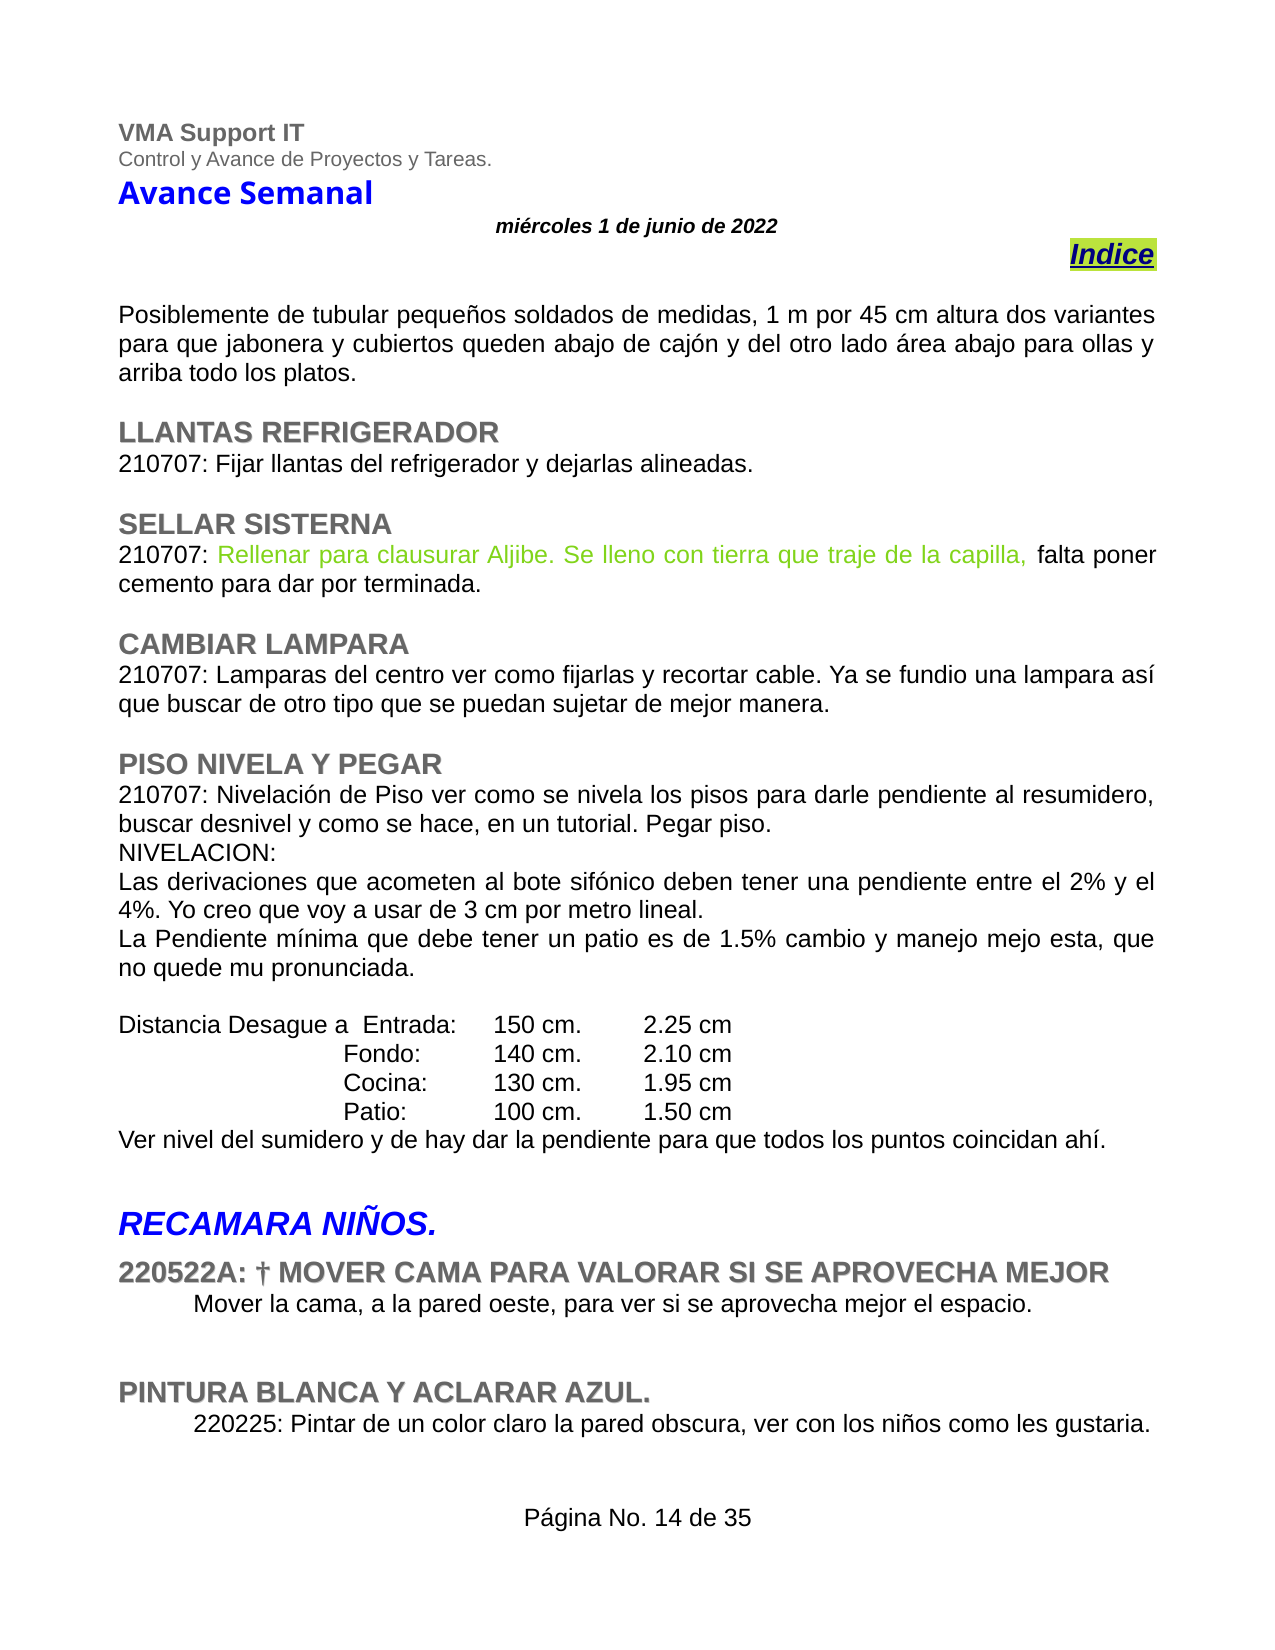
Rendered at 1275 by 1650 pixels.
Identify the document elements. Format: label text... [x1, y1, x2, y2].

subtitle SELLAR SISTERNA [118, 507, 1157, 540]
text Mover la cama, a la pared oeste, para ver si se aprovecha mejor el espacio. [193, 1289, 1157, 1317]
subtitle PINTURA BLANCA Y ACLARAR AZUL. [118, 1375, 1157, 1409]
subtitle LLANTAS REFRIGERADOR [118, 415, 1157, 449]
subtitle 220522A: † MOVER CAMA PARA VALORAR SI SE APROVECHA MEJOR [118, 1255, 1157, 1289]
subtitle RECAMARA NIÑOS. [118, 1204, 1157, 1242]
text 210707: Lamparas del centro ver como fijarlas y recortar cable. Ya se fundio una lampara así que buscar de otro tipo que se puedan sujetar de mejor manera. [118, 660, 1157, 718]
text 220225: Pintar de un color claro la pared obscura, ver con los niños como les gustaria. [193, 1409, 1157, 1437]
subtitle PISO NIVELA Y PEGAR [118, 747, 1157, 780]
text Las derivaciones que acometen al bote sifónico deben tener una pendiente entre el 2% y el 4%. Yo creo que voy a usar de 3 cm por metro lineal. [118, 867, 1157, 924]
subtitle CAMBIAR LAMPARA [118, 627, 1157, 660]
text Posiblemente de tubular pequeños soldados de medidas, 1 m por 45 cm altura dos variantes para que jabonera y cubiertos queden abajo de cajón y del otro lado área abajo para ollas y arriba todo los platos. [118, 300, 1157, 387]
text NIVELACION: [118, 838, 1157, 867]
text La Pendiente mínima que debe tener un patio es de 1.5% cambio y manejo mejo esta, que no quede mu pronunciada. [118, 924, 1157, 982]
text Patio: 100 cm. 1.50 cm [118, 1097, 1157, 1125]
text 210707: Rellenar para clausurar Aljibe. Se lleno con tierra que traje de la capilla, falta poner cemento para dar por terminada. [118, 540, 1157, 598]
text 210707: Nivelación de Piso ver como se nivela los pisos para darle pendiente al resumidero, buscar desnivel y como se hace, en un tutorial. Pegar piso. [118, 780, 1157, 838]
text Distancia Desague a Entrada: 150 cm. 2.25 cm [118, 1010, 1157, 1039]
text Ver nivel del sumidero y de hay dar la pendiente para que todos los puntos coincidan ahí. [118, 1125, 1157, 1154]
text Fondo: 140 cm. 2.10 cm [118, 1039, 1157, 1068]
text 210707: Fijar llantas del refrigerador y dejarlas alineadas. [118, 449, 1157, 478]
text Cocina: 130 cm. 1.95 cm [118, 1068, 1157, 1097]
